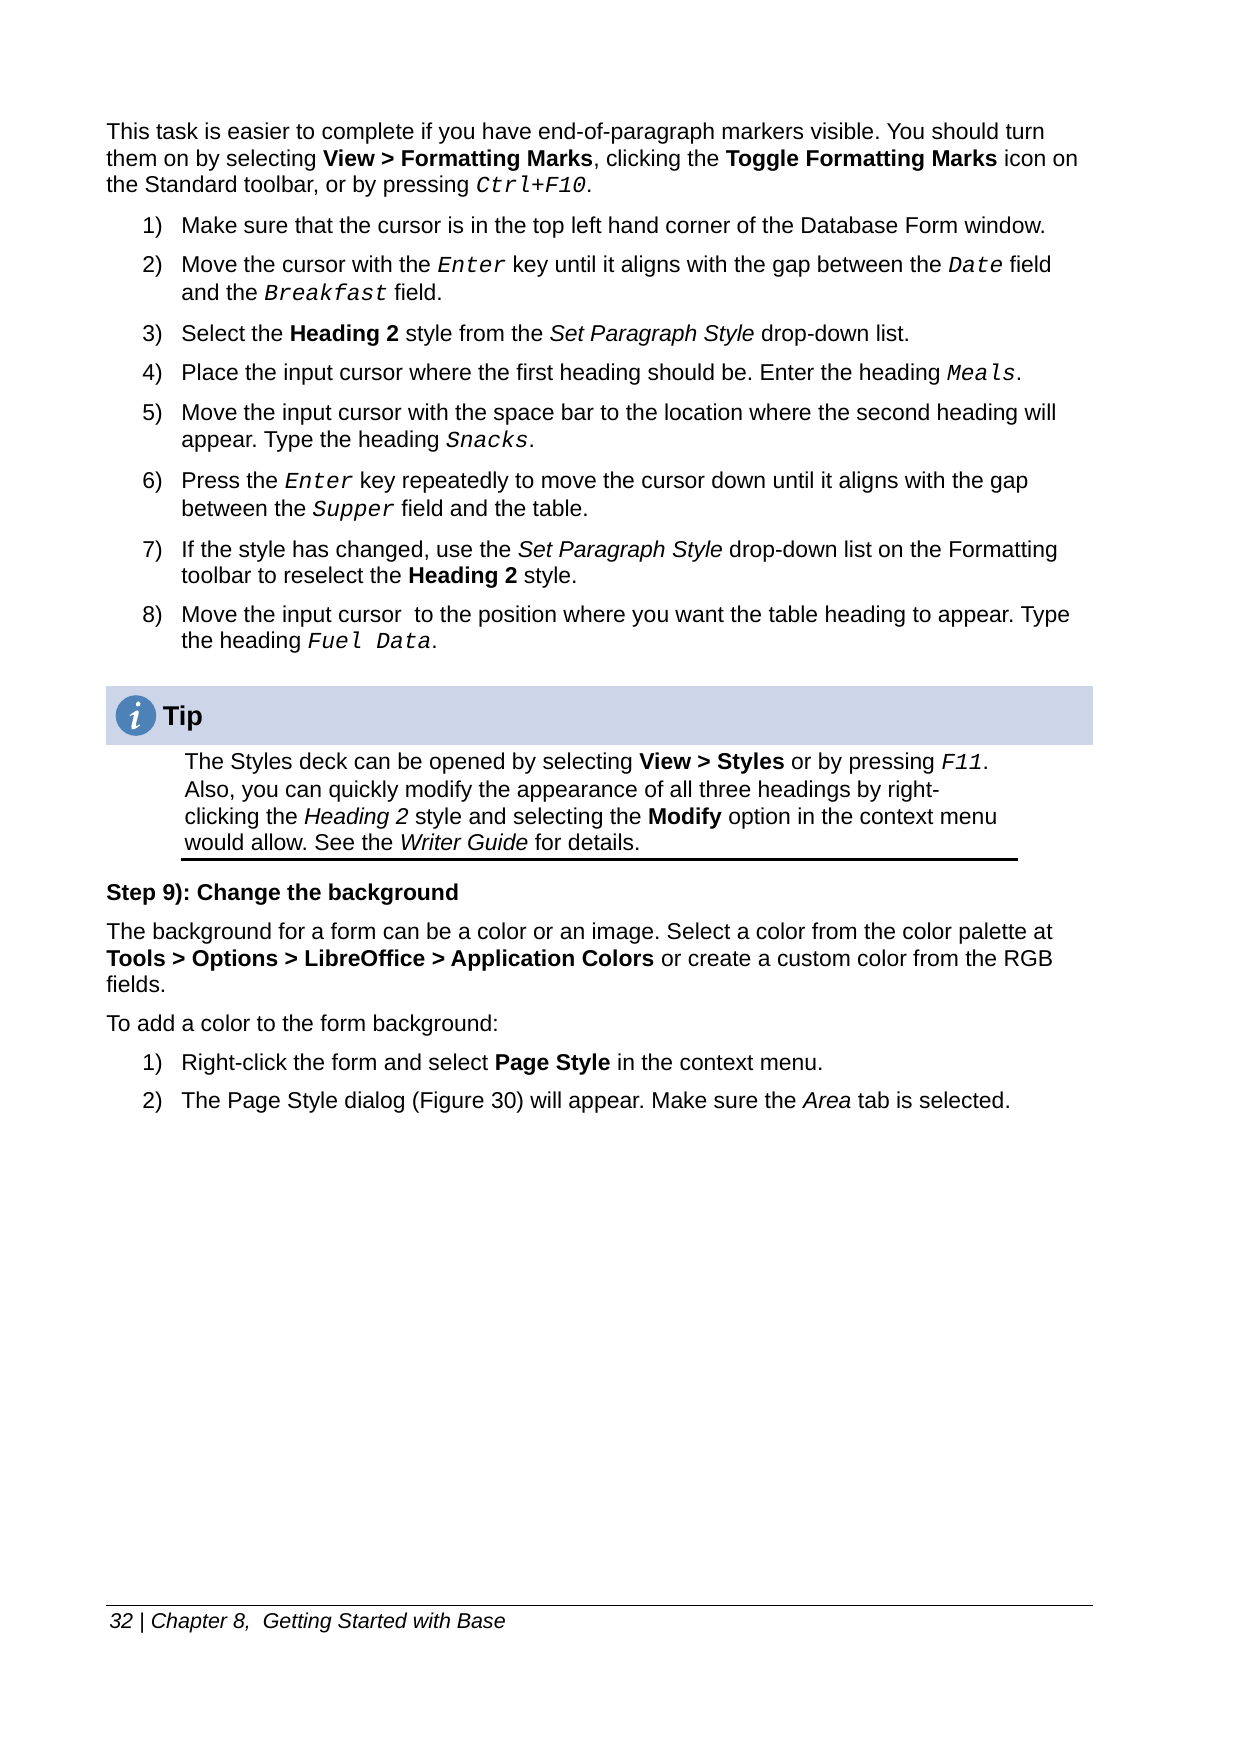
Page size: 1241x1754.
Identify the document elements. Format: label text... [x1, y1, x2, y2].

list Move the cursor with the Enter key until it aligns with the gap between the Date field and the Breakfast field. [162, 251, 1093, 307]
list The Page Style dialog (Figure 30) will appear. Make sure the Area tab is selected. [162, 1087, 1093, 1114]
list Place the input cursor where the first heading should be. Enter the heading Meals. [162, 358, 1093, 387]
list If the style has changed, use the Set Paragraph Style drop-down list on the Formatting toolbar to reselect the Heading 2 style. [162, 536, 1093, 588]
list Right-click the form and select Page Style in the context menu. [162, 1049, 1093, 1075]
text The background for a form can be a color or an image. Select a color from the color palette at Tools > Options > LibreOffice > Application Colors or create a custom color from the RGB fields. [106, 918, 1093, 997]
list Move the input cursor to the position where you want the table heading to appear. Type the heading Fuel Data. [162, 601, 1093, 656]
list Press the Enter key repeatedly to move the cursor down until it aligns with the gap between the Supper field and the table. [162, 467, 1093, 523]
list Make sure that the cursor is in the top left hand corner of the Database Form window. [162, 212, 1093, 238]
text To add a color to the form background: [106, 1010, 1093, 1036]
text This task is easier to complete if you have end-of-paragraph markers visible. You should turn them on by selecting View > Formatting Marks, clicking the Toggle Formatting Marks icon on the Standard toolbar, or by pressing Ctrl+F10. [106, 118, 1093, 199]
list Select the Heading 2 style from the Set Paragraph Style drop-down list. [162, 320, 1093, 346]
subtitle Tip [106, 686, 1093, 745]
text Step 9): Change the background [106, 879, 1093, 906]
list Move the input cursor with the space bar to the location where the second heading will appear. Type the heading Snacks. [162, 399, 1093, 454]
text The Styles deck can be opened by selecting View > Styles or by pressing F11. Also, you can quickly modify the appearance of all three headings by right-clicking the Heading 2 style and selecting the Modify option in the context menu would allow. See the Writer Guide for details. [181, 745, 1018, 858]
